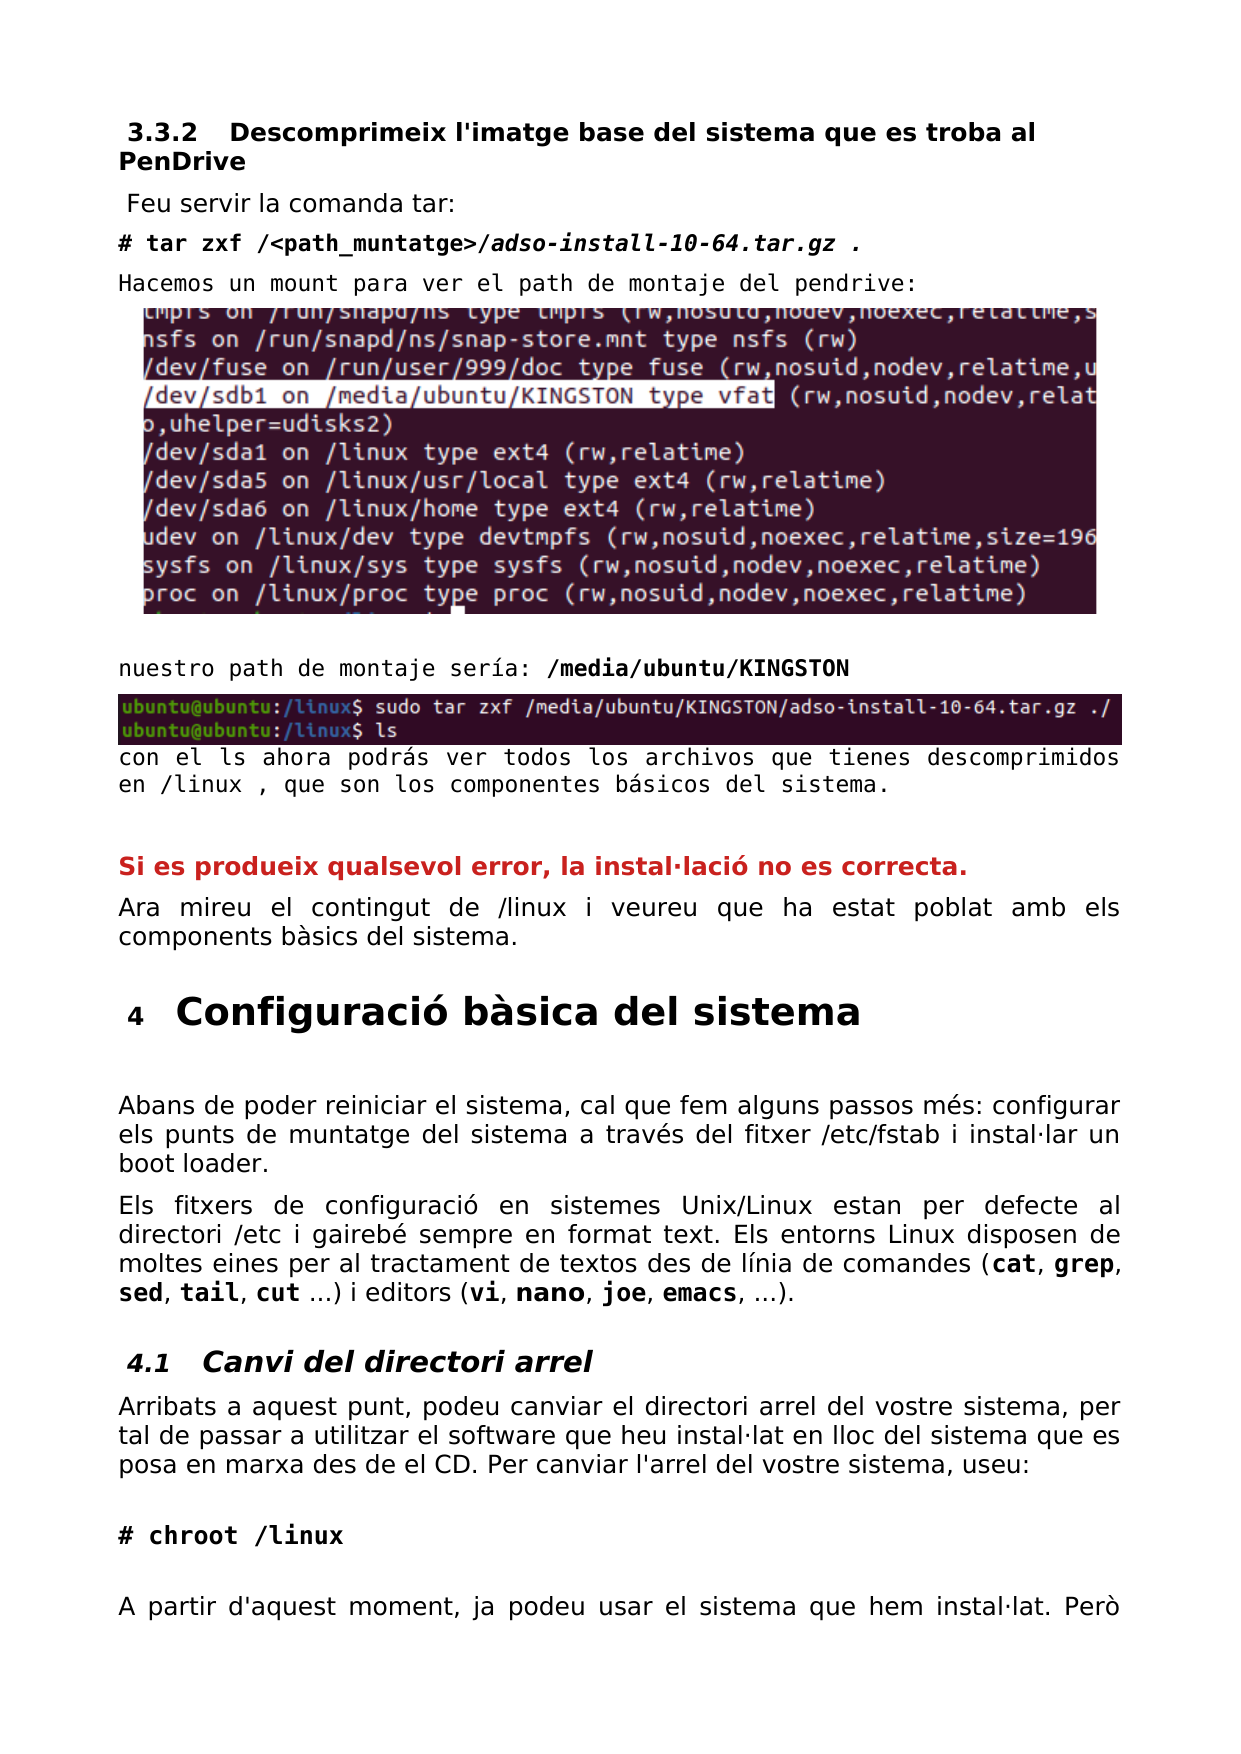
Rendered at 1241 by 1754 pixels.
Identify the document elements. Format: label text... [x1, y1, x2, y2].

text Si es produeix qualsevol error, la instal·lació no es correcta. [118, 852, 1122, 881]
text A partir d'aquest moment, ja podeu usar el sistema que hem instal·lat. Però [118, 1563, 1122, 1621]
text # chroot /linux [118, 1492, 1122, 1550]
text Feu servir la comanda tar: [118, 189, 1122, 218]
subtitle Descomprimeix l'imatge base del sistema que es troba al PenDrive [118, 118, 1122, 176]
text Abans de poder reiniciar el sistema, cal que fem alguns passos més: configurar els punts de muntatge del sistema a través del fitxer /etc/fstab i instal·lar un boot loader. [118, 1091, 1122, 1179]
text Els fitxers de configuració en sistemes Unix/Linux estan per defecte al directori /etc i gairebé sempre en format text. Els entorns Linux disposen de moltes eines per al tractament de textos des de línia de comandes (cat, grep, sed, tail, cut ...) i editors (vi, nano, joe, emacs, ...). [118, 1191, 1122, 1308]
text Ara mireu el contingut de /linux i veureu que ha estat poblat amb els components bàsics del sistema. [118, 893, 1122, 952]
subtitle Configuració bàsica del sistema [118, 989, 1122, 1079]
subtitle Canvi del directori arrel [118, 1345, 1122, 1379]
text # tar zxf /<path_muntatge>/adso-install-10-64.tar.gz . [118, 231, 1122, 257]
picture [143, 308, 1097, 614]
text con el ls ahora podrás ver todos los archivos que tienes descomprimidos en /linux , que son los componentes básicos del sistema. [118, 745, 1122, 798]
text Hacemos un mount para ver el path de montaje del pendrive: [118, 270, 1122, 296]
picture [118, 694, 1122, 745]
text Arribats a aquest punt, podeu canviar el directori arrel del vostre sistema, per tal de passar a utilitzar el software que heu instal·lat en lloc del sistema que es posa en marxa des de el CD. Per canviar l'arrel del vostre sistema, useu: [118, 1392, 1122, 1479]
text nuestro path de montaje sería: /media/ubuntu/KINGSTON [118, 655, 1122, 682]
